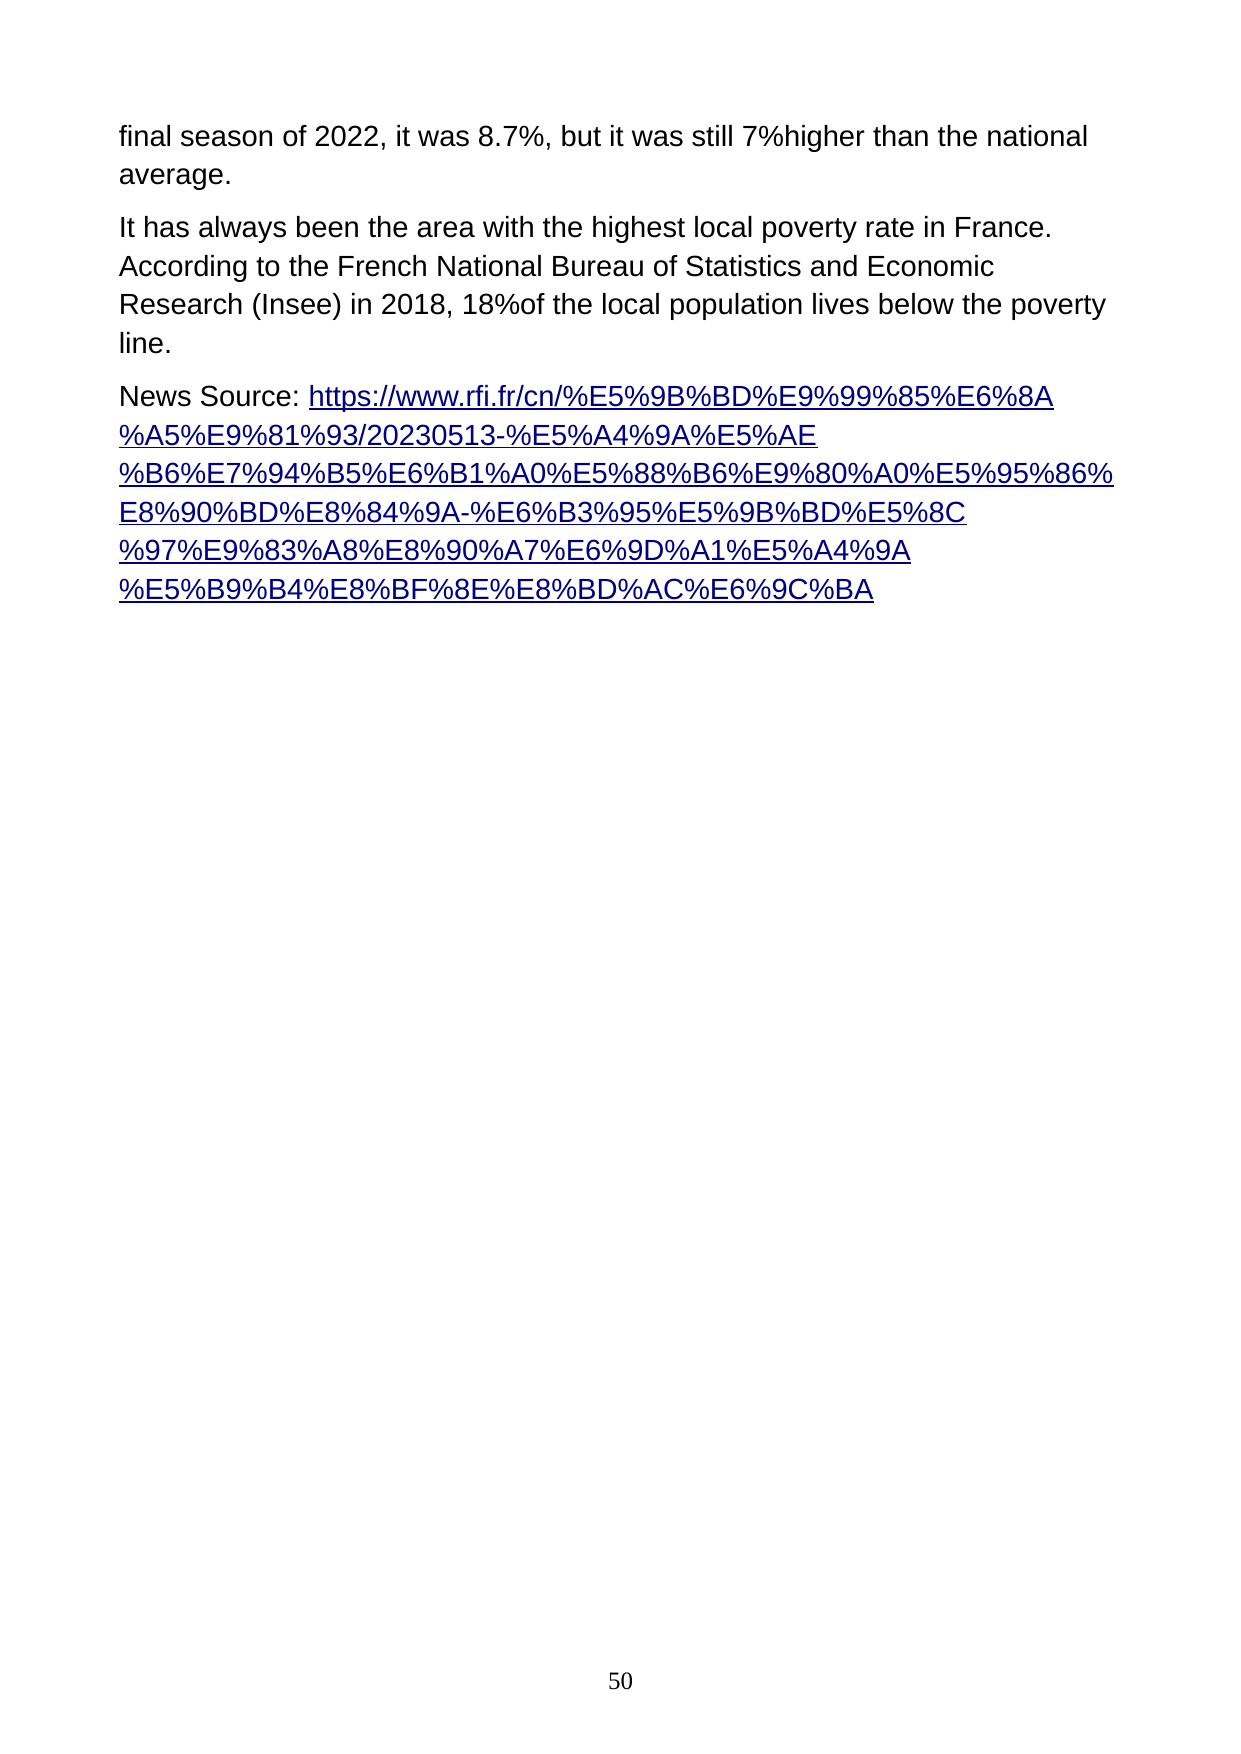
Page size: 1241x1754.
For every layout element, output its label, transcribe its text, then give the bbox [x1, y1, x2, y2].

text News Source: https://www.rfi.fr/cn/%E5%9B%BD%E9%99%85%E6%8A%A5%E9%81%93/20230513-%E5%A4%9A%E5%AE%B6%E7%94%B5%E6%B1%A0%E5%88%B6%E9%80%A0%E5%95%86%E8%90%BD%E8%84%9A-%E6%B3%95%E5%9B%BD%E5%8C%97%E9%83%A8%E8%90%A7%E6%9D%A1%E5%A4%9A%E5%B9%B4%E8%BF%8E%E8%BD%AC%E6%9C%BA [118, 379, 1122, 605]
text final season of 2022, it was 8.7%, but it was still 7%higher than the national average. [118, 118, 1122, 191]
text It has always been the area with the highest local poverty rate in France. According to the French National Bureau of Statistics and Economic Research (Insee) in 2018, 18%of the local population lives below the poverty line. [118, 210, 1122, 359]
